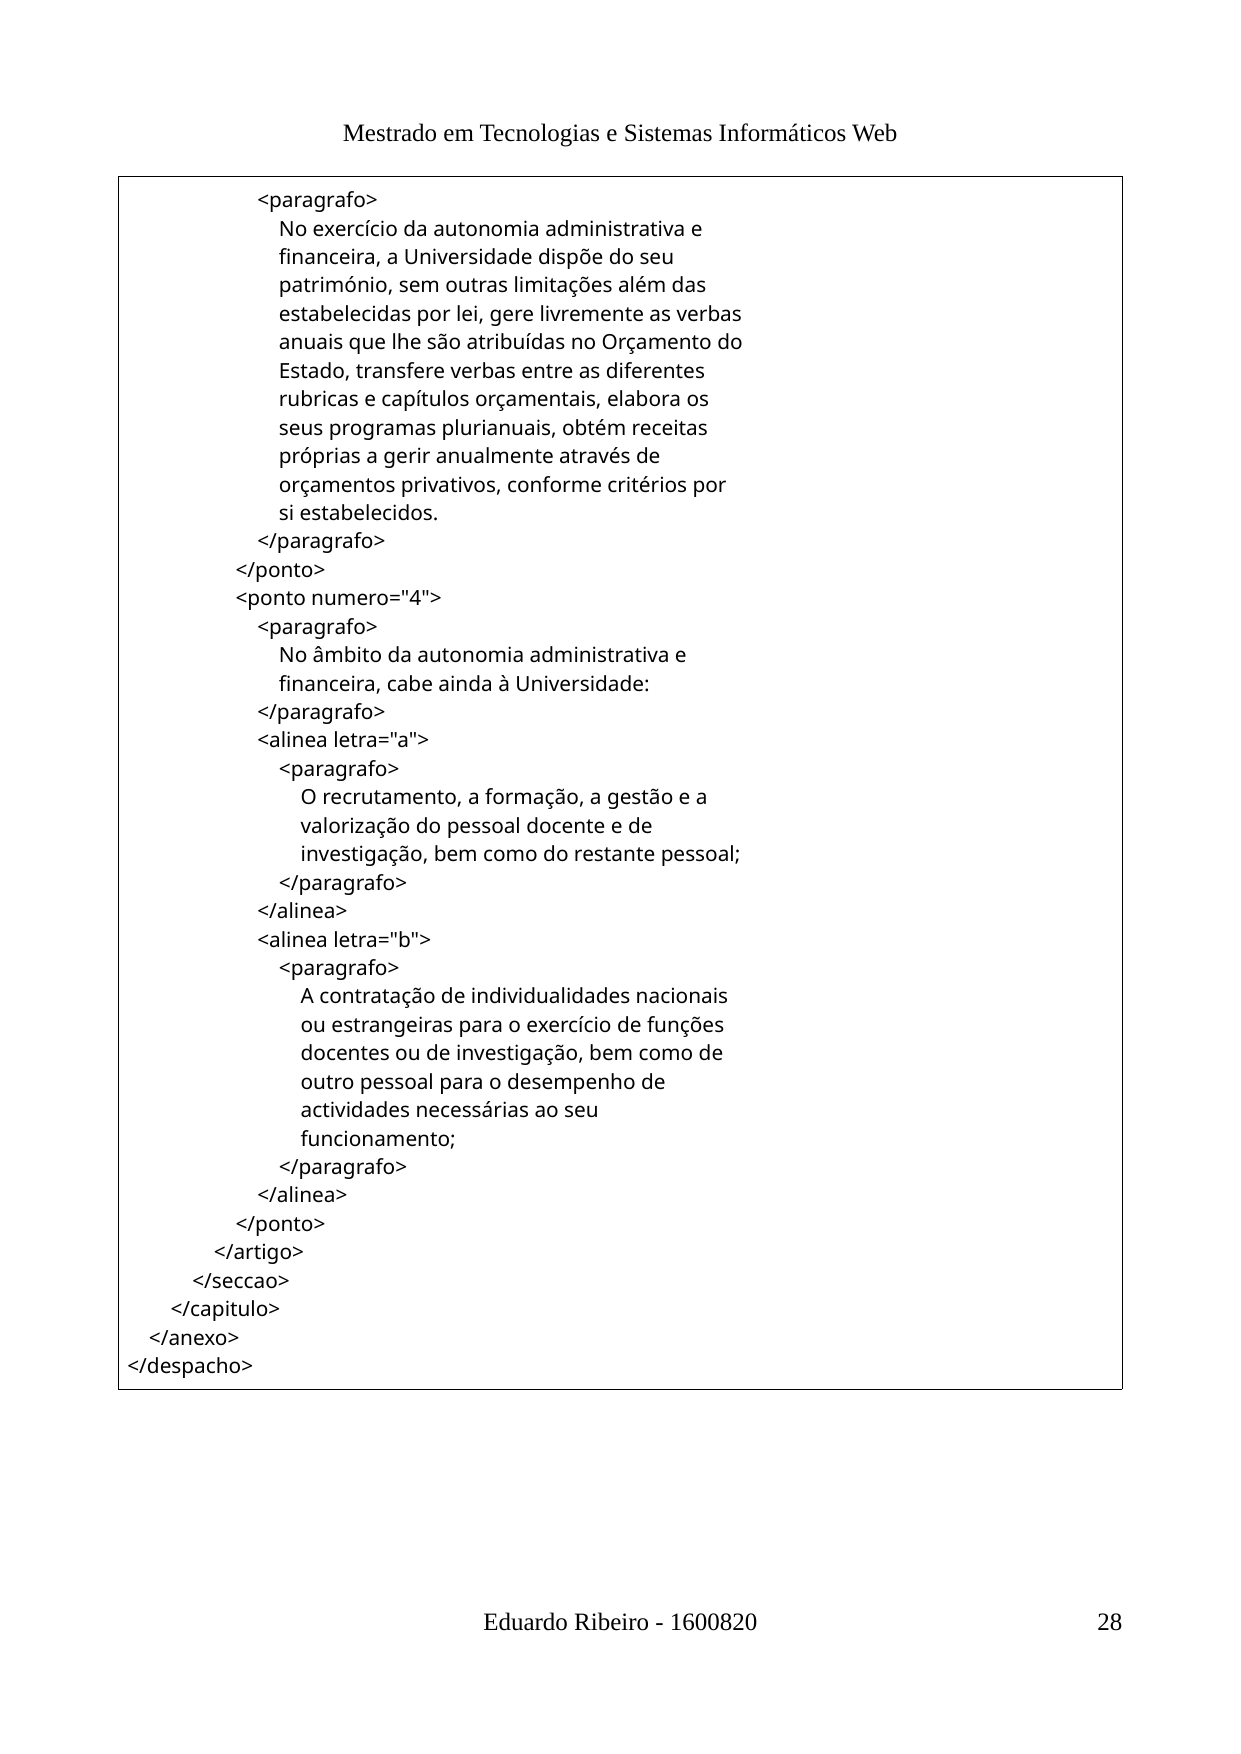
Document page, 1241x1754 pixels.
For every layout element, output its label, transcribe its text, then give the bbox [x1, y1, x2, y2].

text </ponto> [119, 1200, 1122, 1228]
text </paragrafo> [119, 518, 1122, 546]
text </despacho> [119, 1342, 1122, 1389]
text actividades necessárias ao seu [119, 1086, 1122, 1115]
text investigação, bem como do restante pessoal; [119, 830, 1122, 859]
text No âmbito da autonomia administrativa e [119, 631, 1122, 660]
text valorização do pessoal docente e de [119, 802, 1122, 830]
text <paragrafo> [119, 177, 1122, 205]
text <alinea letra="b"> [119, 916, 1122, 944]
text </ponto> [119, 546, 1122, 574]
text <ponto numero="4"> [119, 574, 1122, 603]
text </paragrafo> [119, 1143, 1122, 1172]
text estabelecidas por lei, gere livremente as verbas [119, 290, 1122, 318]
text financeira, a Universidade dispõe do seu [119, 233, 1122, 262]
text </paragrafo> [119, 859, 1122, 887]
text docentes ou de investigação, bem como de [119, 1029, 1122, 1058]
text <alinea letra="a"> [119, 717, 1122, 745]
text O recrutamento, a formação, a gestão e a [119, 773, 1122, 802]
text Estado, transfere verbas entre as diferentes [119, 347, 1122, 375]
text <paragrafo> [119, 944, 1122, 973]
text património, sem outras limitações além das [119, 262, 1122, 290]
text No exercício da autonomia administrativa e [119, 205, 1122, 233]
text próprias a gerir anualmente através de [119, 432, 1122, 461]
text <paragrafo> [119, 745, 1122, 773]
text <paragrafo> [119, 603, 1122, 631]
text </paragrafo> [119, 688, 1122, 717]
text </artigo> [119, 1228, 1122, 1257]
text </capitulo> [119, 1285, 1122, 1314]
text A contratação de individualidades nacionais [119, 973, 1122, 1001]
text si estabelecidos. [119, 489, 1122, 518]
text </seccao> [119, 1257, 1122, 1285]
text ou estrangeiras para o exercício de funções [119, 1001, 1122, 1029]
text </anexo> [119, 1314, 1122, 1342]
text funcionamento; [119, 1115, 1122, 1143]
text financeira, cabe ainda à Universidade: [119, 660, 1122, 688]
text anuais que lhe são atribuídas no Orçamento do [119, 318, 1122, 347]
text </alinea> [119, 1172, 1122, 1200]
text outro pessoal para o desempenho de [119, 1058, 1122, 1086]
text </alinea> [119, 887, 1122, 916]
text rubricas e capítulos orçamentais, elabora os [119, 375, 1122, 404]
text orçamentos privativos, conforme critérios por [119, 461, 1122, 489]
text seus programas plurianuais, obtém receitas [119, 404, 1122, 432]
